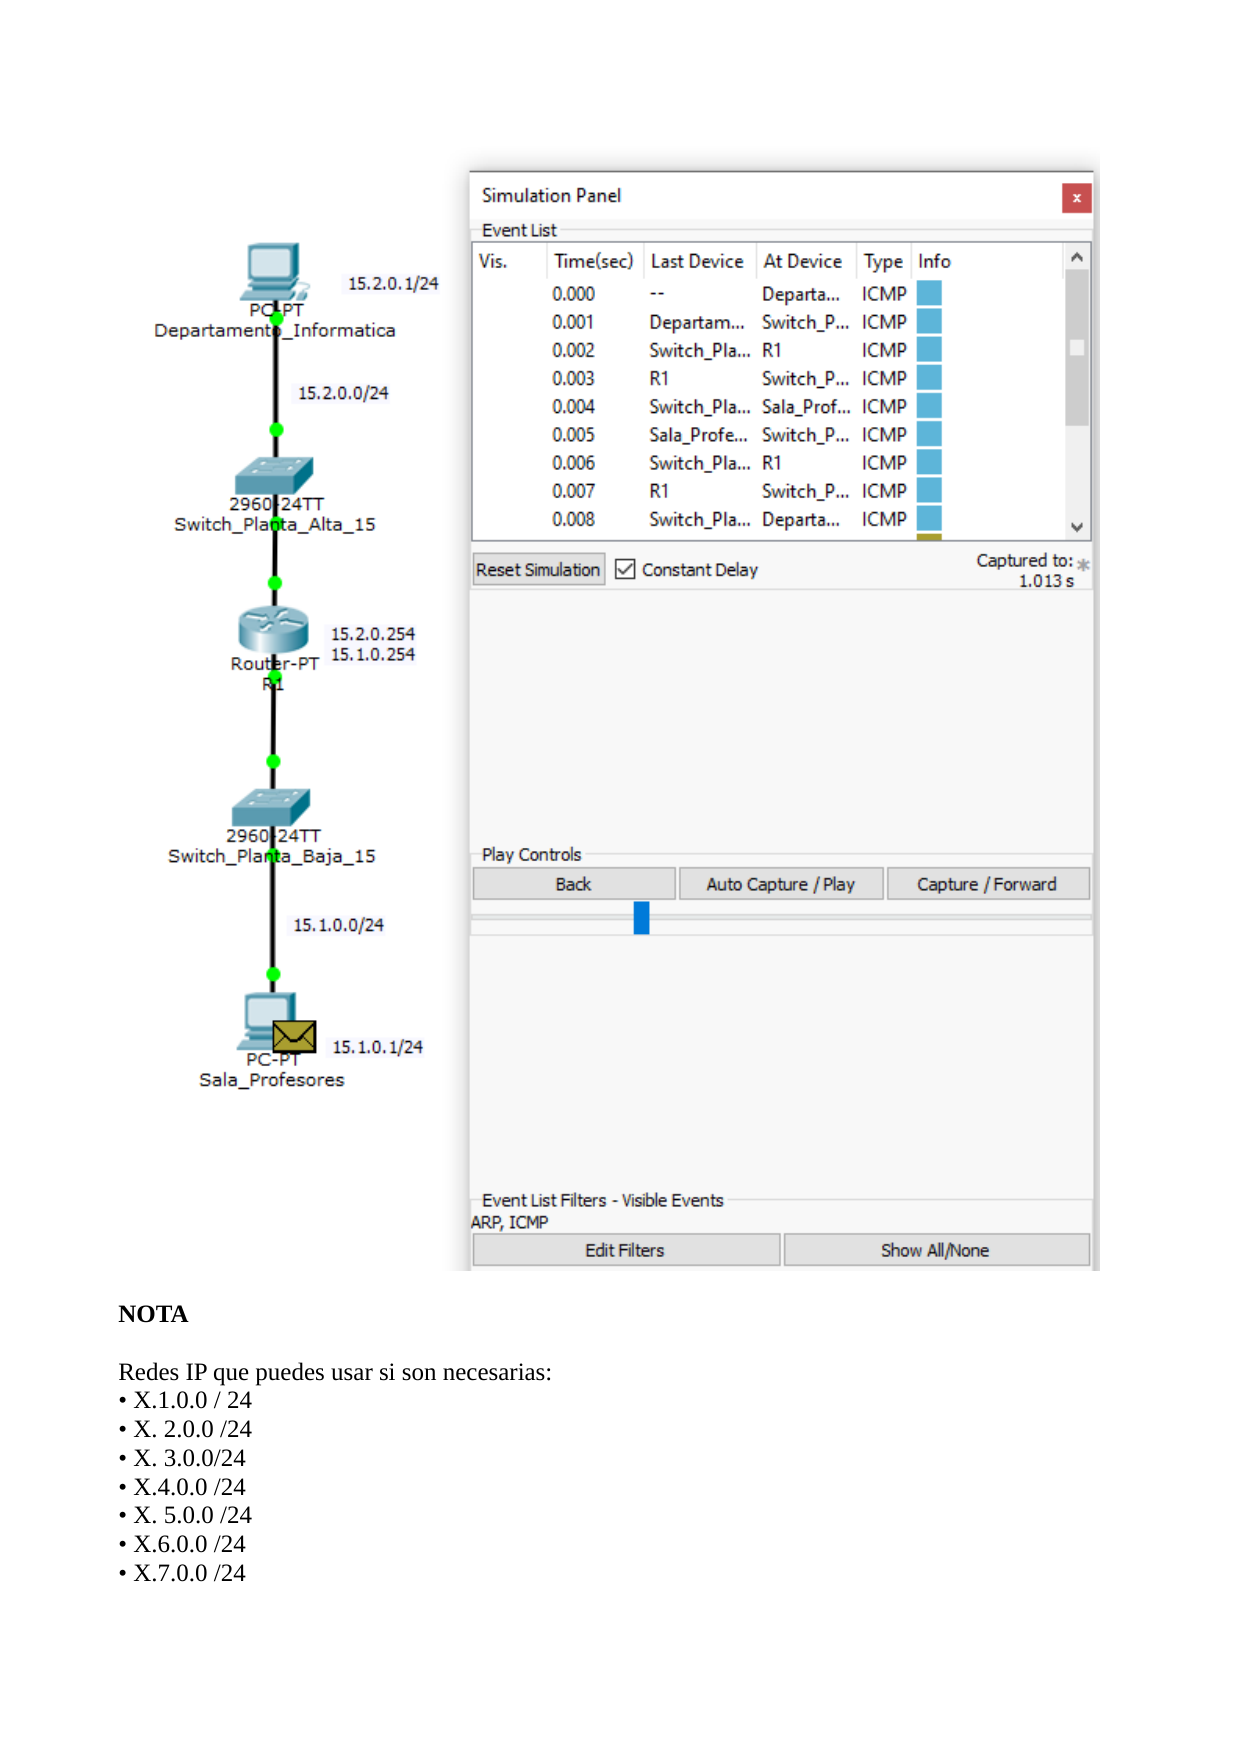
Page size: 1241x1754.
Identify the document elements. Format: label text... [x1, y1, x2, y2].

text • X.4.0.0 /24 [118, 1472, 1122, 1500]
text • X. 5.0.0 /24 [118, 1500, 1122, 1529]
text • X. 2.0.0 /24 [118, 1414, 1122, 1443]
text NOTA [118, 1299, 1122, 1328]
text • X.7.0.0 /24 [118, 1558, 1122, 1587]
text • X.1.0.0 / 24 [118, 1385, 1122, 1414]
text • X. 3.0.0/24 [118, 1443, 1122, 1472]
text Redes IP que puedes usar si son necesarias: [118, 1357, 1122, 1385]
text • X.6.0.0 /24 [118, 1529, 1122, 1558]
picture [140, 146, 1100, 1271]
